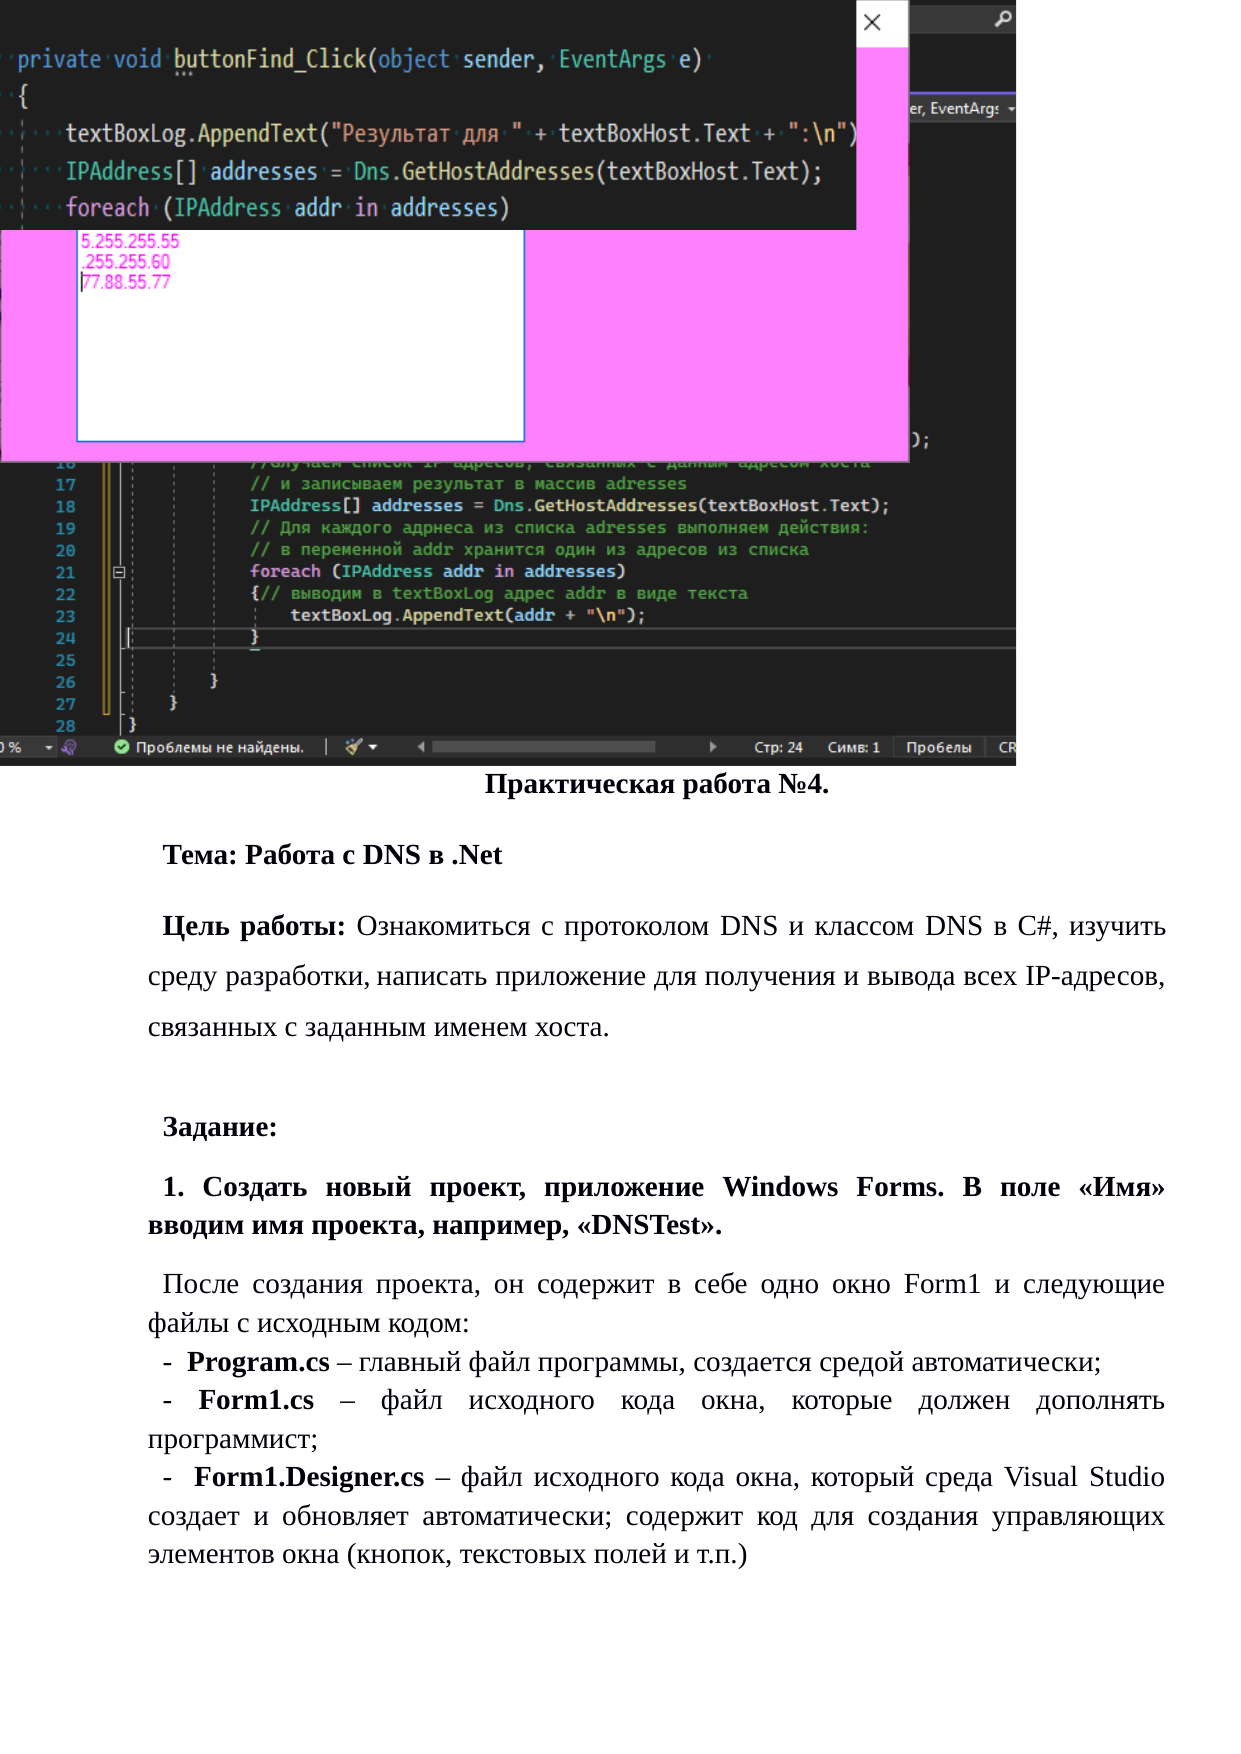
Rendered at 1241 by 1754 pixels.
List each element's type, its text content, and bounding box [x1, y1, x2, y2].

text Практическая работа №4. [148, 74, 1167, 799]
text 1. Создать новый проект, приложение Windows Forms. В поле «Имя» вводим имя проекта, например, «DNSTest». [148, 1169, 1167, 1241]
picture [0, 0, 1017, 766]
text - Form1.Designer.cs – файл исходного кода окна, который среда Visual Studio создает и обновляет автоматически; содержит код для создания управляющих элементов окна (кнопок, текстовых полей и т.п.) [148, 1459, 1167, 1570]
text Тема: Работа с DNS в .Net [148, 837, 1167, 870]
text - Form1.cs – файл исходного кода окна, которые должен дополнять программист; [148, 1382, 1167, 1454]
text - Program.cs – главный файл программы, создается средой автоматически; [148, 1344, 1167, 1377]
text Цель работы: Ознакомиться с протоколом DNS и классом DNS в C#, изучить среду разработки, написать приложение для получения и вывода всех IP-адресов, связанных с заданным именем хоста. [148, 908, 1167, 1042]
text После создания проекта, он содержит в себе одно окно Form1 и следующие файлы с исходным кодом: [148, 1267, 1167, 1339]
text Задание: [148, 1109, 1167, 1143]
